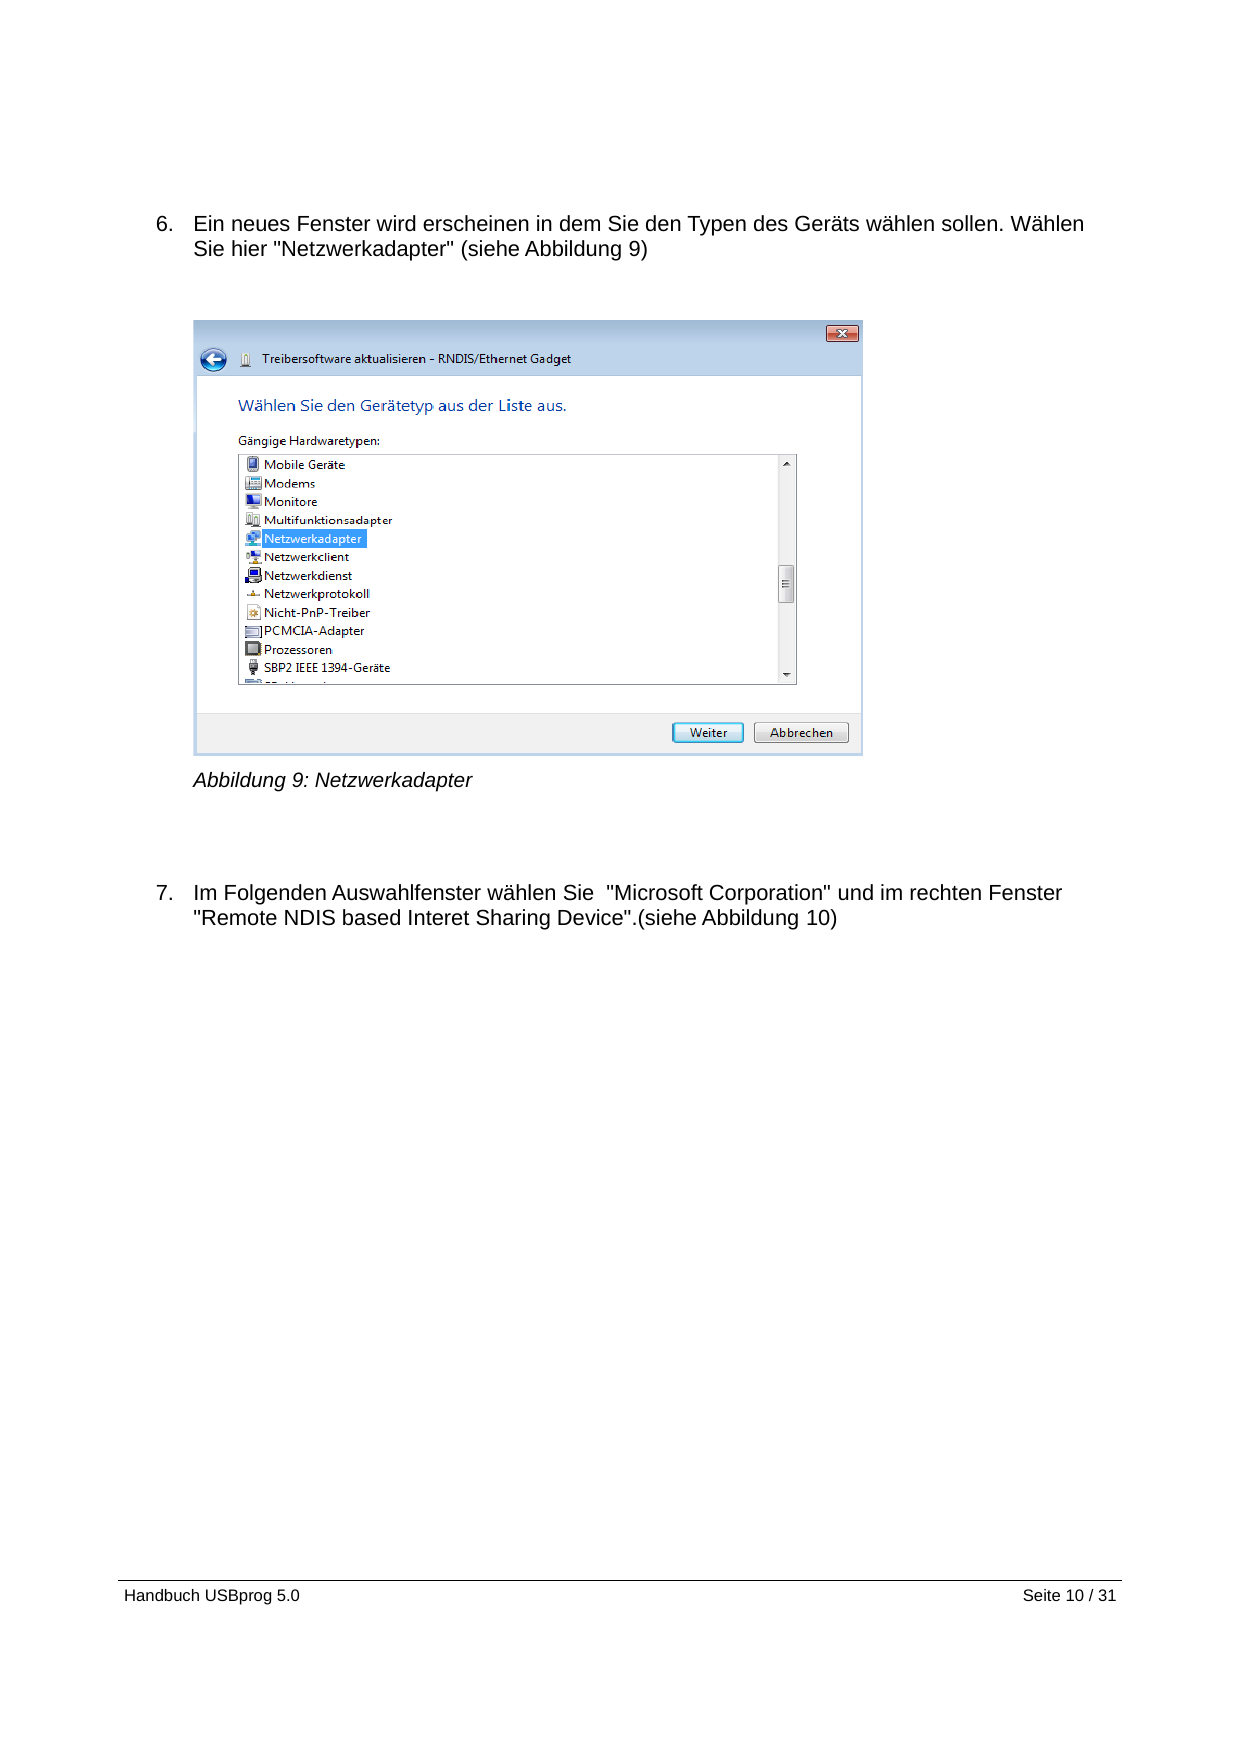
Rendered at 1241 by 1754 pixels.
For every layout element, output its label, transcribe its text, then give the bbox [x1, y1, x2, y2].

picture [193, 320, 863, 756]
list Abbildung 9: Netzwerkadapter [193, 756, 863, 792]
list Im Folgenden Auswahlfenster wählen Sie "Microsoft Corporation" und im rechten Fenster "Remote NDIS based Interet Sharing Device".(siehe Abbildung 10) [156, 879, 1122, 930]
list Ein neues Fenster wird erscheinen in dem Sie den Typen des Geräts wählen sollen. Wählen Sie hier "Netzwerkadapter" (siehe Abbildung 9) [156, 211, 1122, 792]
